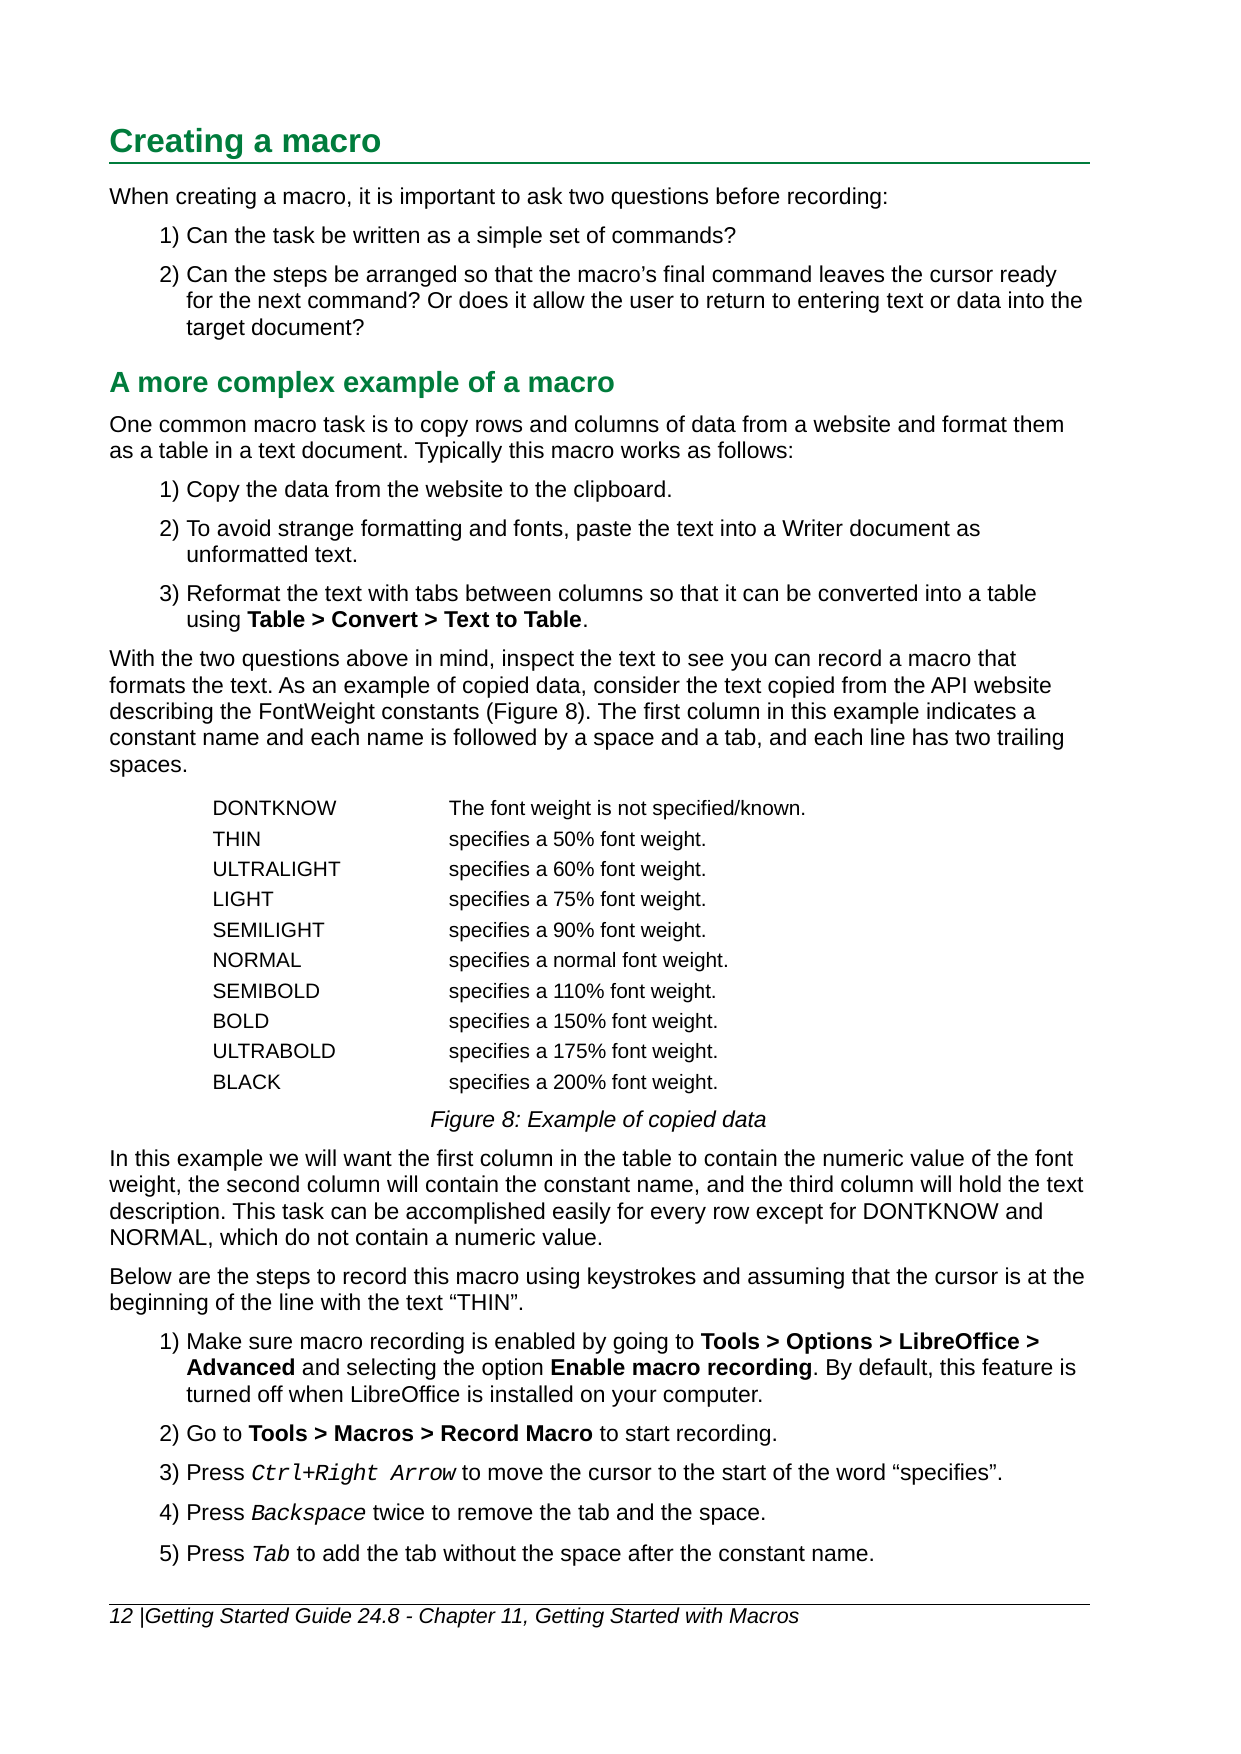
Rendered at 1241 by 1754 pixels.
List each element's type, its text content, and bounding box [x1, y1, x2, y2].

list Press Backspace twice to remove the tab and the space. [186, 1499, 1090, 1528]
table_cell BOLD [206, 1003, 442, 1033]
list Copy the data from the website to the clipboard. [186, 476, 1090, 502]
table_cell specifies a 175% font weight. [443, 1033, 993, 1063]
table_cell specifies a normal font weight. [443, 942, 993, 972]
table_cell ULTRALIGHT [206, 850, 442, 881]
list Below are the steps to record this macro using keystrokes and assuming that the cursor is at the beginning of the line with the text “THIN”. [109, 1263, 1090, 1316]
list Can the task be written as a simple set of commands? [186, 222, 1090, 248]
list One common macro task is to copy rows and columns of data from a website and format them as a table in a text document. Typically this macro works as follows: [109, 411, 1090, 463]
text With the two questions above in mind, inspect the text to see you can record a macro that formats the text. As an example of copied data, consider the text copied from the API website describing the FontWeight constants (Figure 8). The first column in this example indicates a constant name and each name is followed by a space and a tab, and each line has two trailing spaces. [109, 645, 1090, 777]
list Can the steps be arranged so that the macro’s final command leaves the cursor ready for the next command? Or does it allow the user to return to entering text or data into the target document? [186, 261, 1090, 340]
list Press Ctrl+Right Arrow to move the cursor to the start of the word “specifies”. [186, 1458, 1090, 1487]
table_cell specifies a 110% font weight. [443, 972, 993, 1002]
table_header The font weight is not specified/known. [443, 790, 993, 820]
table_cell THIN [206, 820, 442, 850]
table_cell BLACK [206, 1063, 442, 1094]
list Make sure macro recording is enabled by going to Tools > Options > LibreOffice > Advanced and selecting the option Enable macro recording. By default, this feature is turned off when LibreOffice is installed on your computer. [186, 1328, 1090, 1407]
list Reformat the text with tabs between columns so that it can be converted into a table using Table > Convert > Text to Table. [186, 580, 1090, 633]
text Figure 8: Example of copied data [206, 1106, 993, 1132]
table_cell specifies a 200% font weight. [443, 1063, 993, 1094]
table_cell specifies a 75% font weight. [443, 881, 993, 911]
table_cell LIGHT [206, 881, 442, 911]
table_cell specifies a 60% font weight. [443, 850, 993, 881]
table_cell specifies a 90% font weight. [443, 911, 993, 942]
table_cell NORMAL [206, 942, 442, 972]
list To avoid strange formatting and fonts, paste the text into a Writer document as unformatted text. [186, 515, 1090, 568]
table_cell SEMILIGHT [206, 911, 442, 942]
text In this example we will want the first column in the table to contain the numeric value of the font weight, the second column will contain the constant name, and the third column will hold the text description. This task can be accomplished easily for every row except for DONTKNOW and NORMAL, which do not contain a numeric value. [109, 1145, 1090, 1250]
table_cell SEMIBOLD [206, 972, 442, 1002]
list Go to Tools > Macros > Record Macro to start recording. [186, 1419, 1090, 1446]
table_cell specifies a 50% font weight. [443, 820, 993, 850]
subtitle Creating a macro [109, 121, 1090, 162]
list When creating a macro, it is important to ask two questions before recording: [109, 183, 1090, 210]
table_cell ULTRABOLD [206, 1033, 442, 1063]
list Press Tab to add the tab without the space after the constant name. [186, 1540, 1090, 1568]
table_header DONTKNOW [206, 790, 442, 820]
table_cell specifies a 150% font weight. [443, 1003, 993, 1033]
subtitle A more complex example of a macro [109, 365, 1090, 398]
